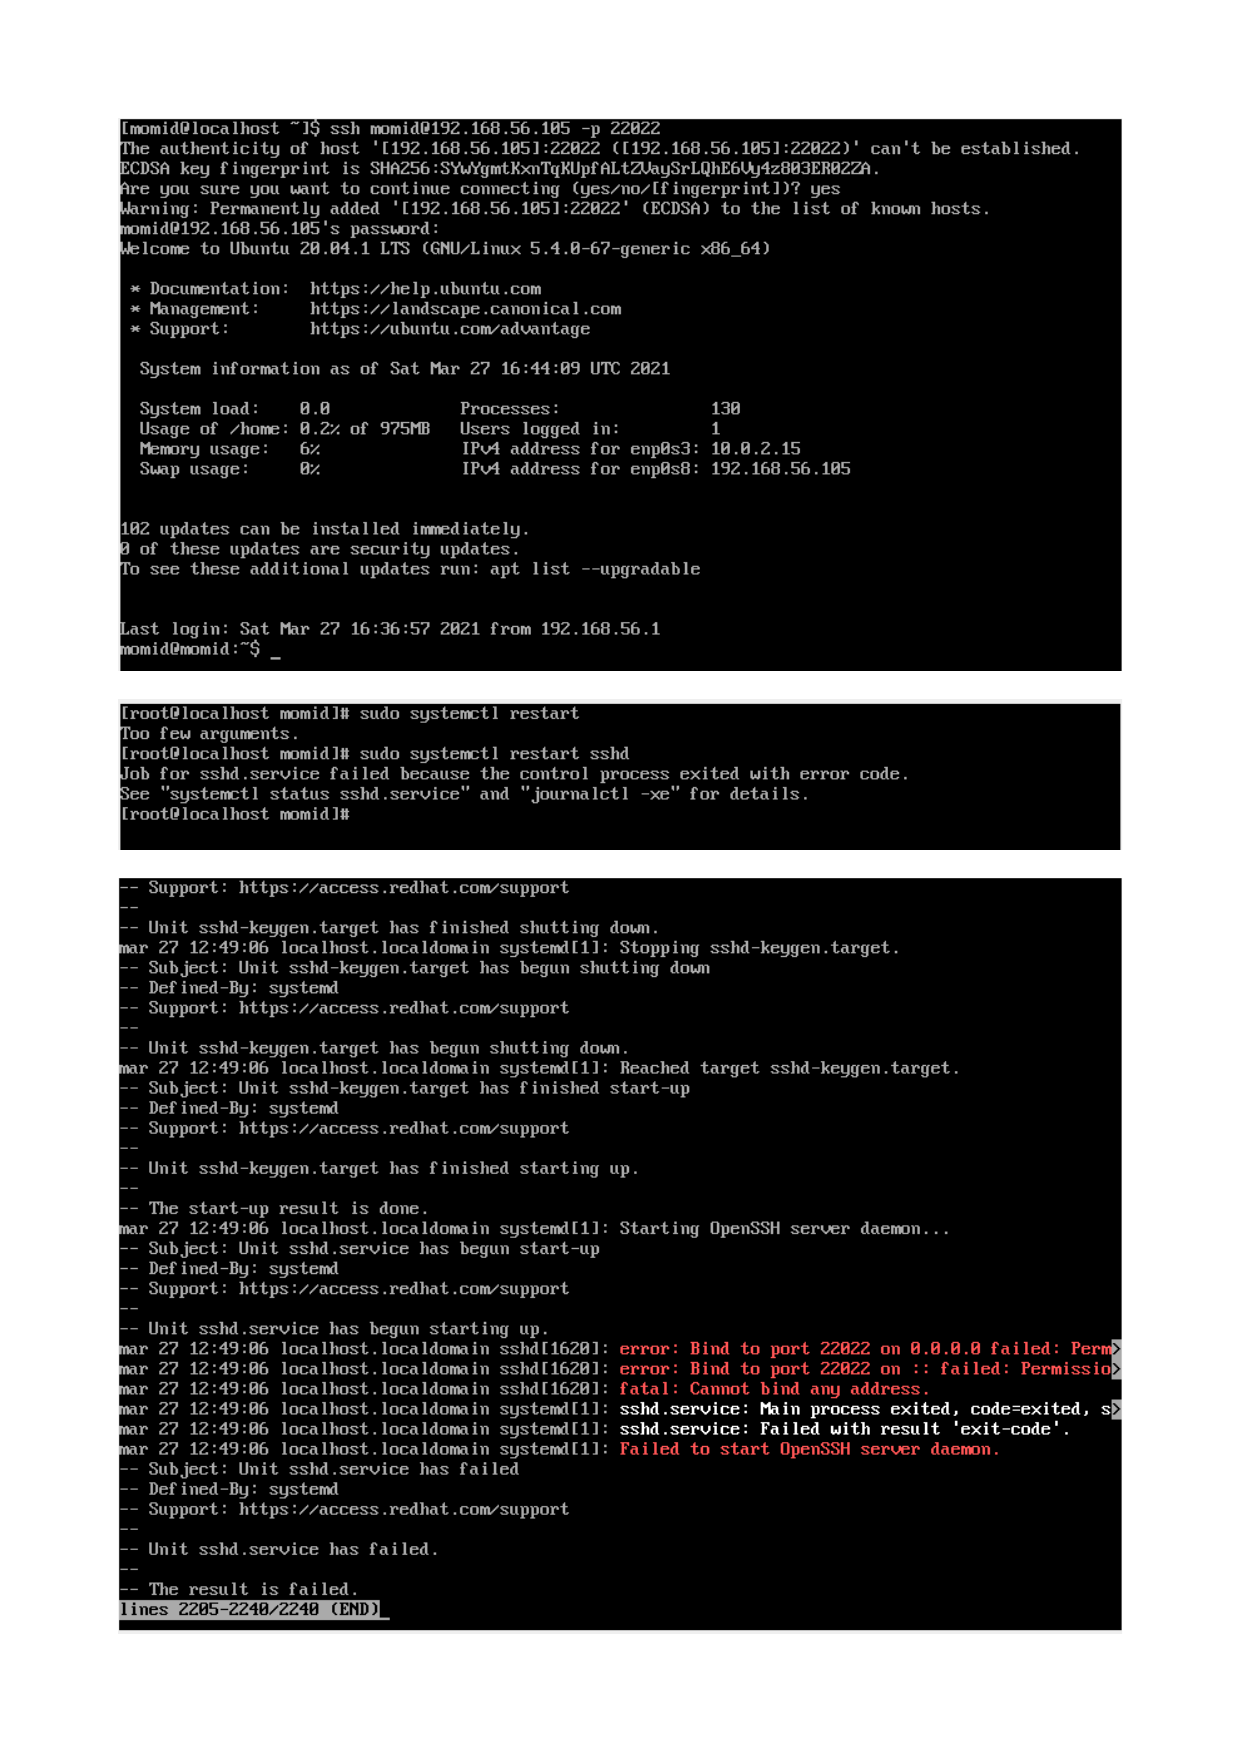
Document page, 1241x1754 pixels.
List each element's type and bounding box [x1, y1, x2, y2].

picture [118, 878, 1123, 1634]
picture [118, 118, 1123, 671]
picture [118, 699, 1123, 850]
